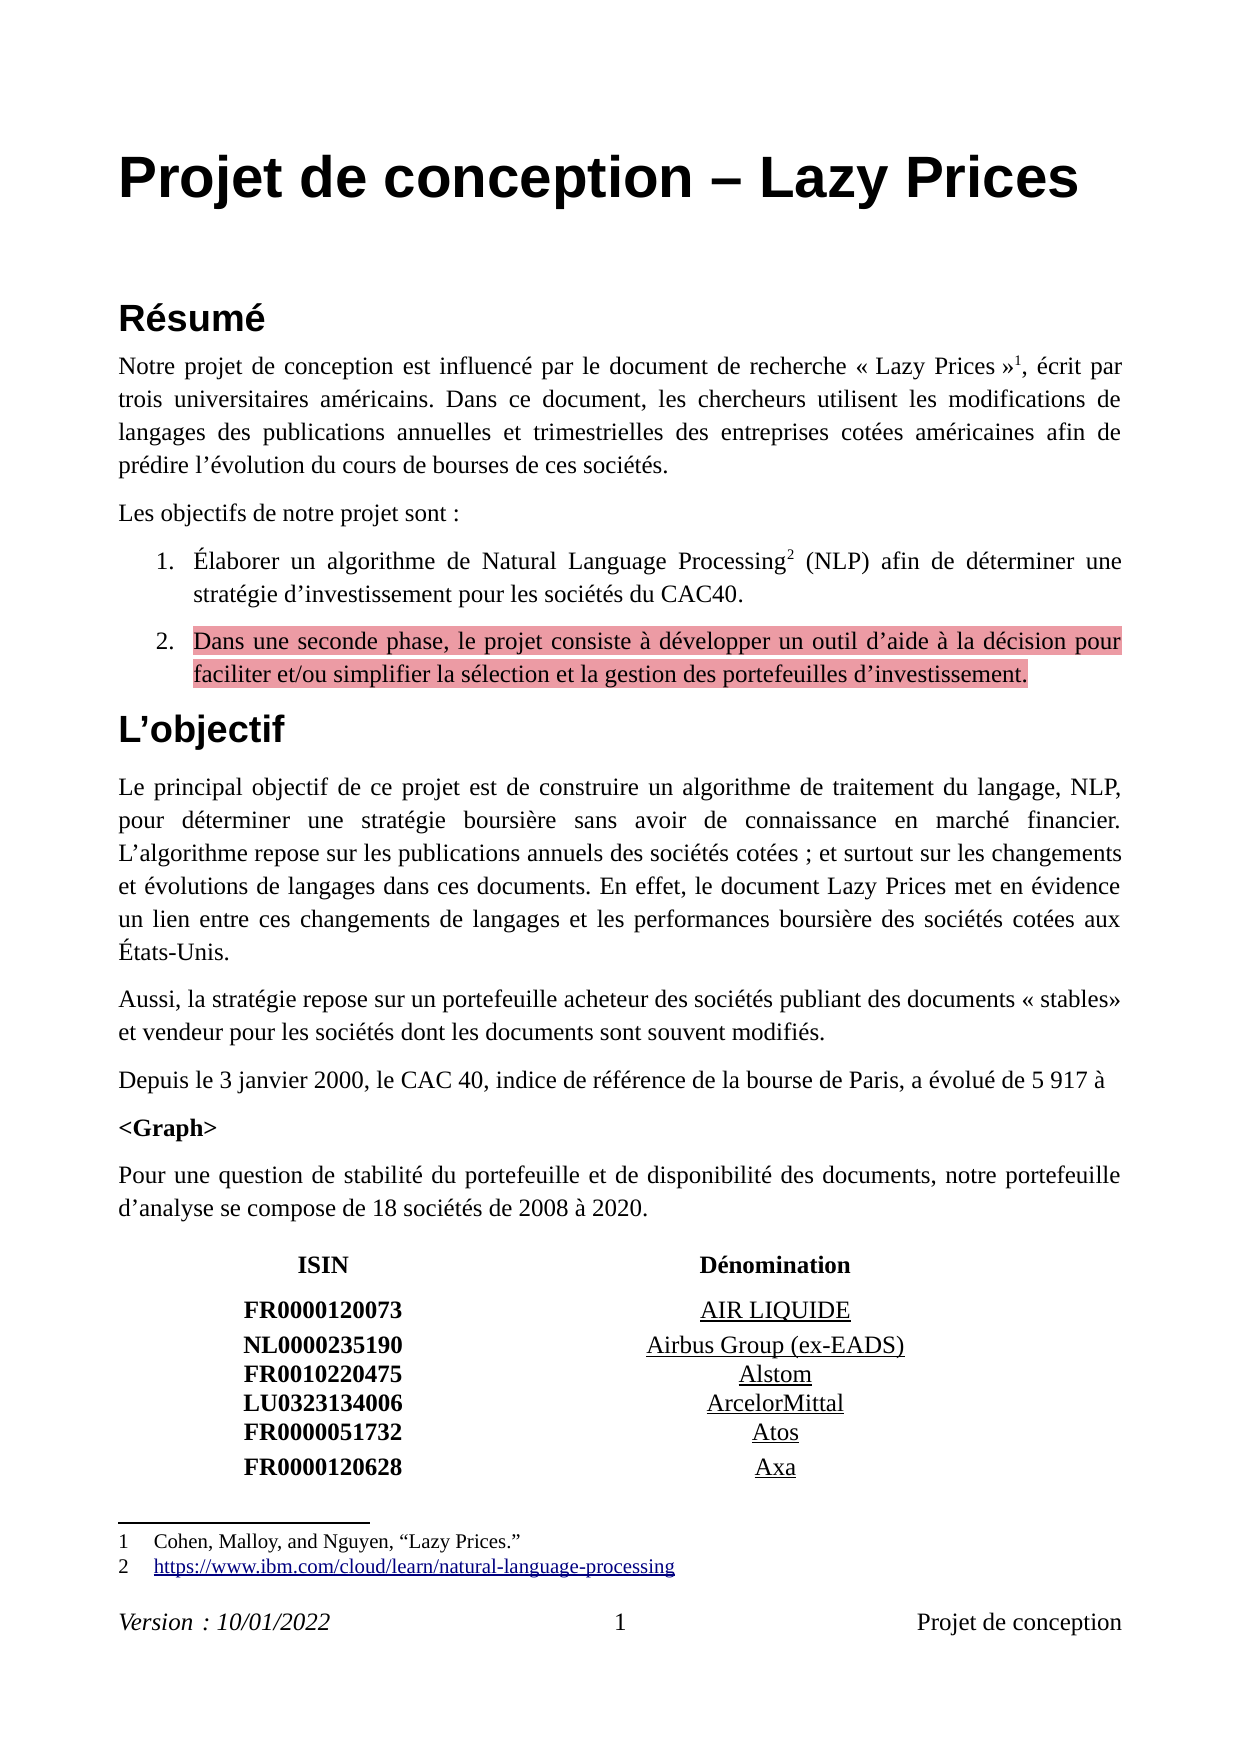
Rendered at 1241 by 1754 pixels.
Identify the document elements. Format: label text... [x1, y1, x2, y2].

table_cell NL0000235190 [173, 1331, 473, 1359]
text L’objectif [118, 707, 1122, 751]
table_cell Alstom [473, 1359, 1077, 1388]
text Pour une question de stabilité du portefeuille et de disponibilité des documents, notre portefeuille d’analyse se compose de 18 sociétés de 2008 à 2020. [118, 1160, 1122, 1222]
text Depuis le 3 janvier 2000, le CAC 40, indice de référence de la bourse de Paris, a évolué de 5 917 à [118, 1065, 1122, 1094]
table_cell Airbus Group (ex-EADS) [473, 1331, 1077, 1359]
table_cell ArcelorMittal [473, 1388, 1077, 1417]
table_cell Atos [473, 1417, 1077, 1446]
table_header ISIN [173, 1241, 473, 1289]
table_cell Axa [473, 1446, 1077, 1487]
list https://www.ibm.com/cloud/learn/natural-language-processing [118, 1553, 1122, 1578]
text Aussi, la stratégie repose sur un portefeuille acheteur des sociétés publiant des documents « stables» et vendeur pour les sociétés dont les documents sont souvent modifiés. [118, 984, 1122, 1046]
table_cell FR0000051732 [173, 1417, 473, 1446]
table_cell AIR LIQUIDE [473, 1289, 1077, 1331]
text Les objectifs de notre projet sont : [118, 498, 1122, 527]
text <Graph> [118, 1113, 1122, 1141]
list Élaborer un algorithme de Natural Language Processing (NLP) afin de déterminer une stratégie d’investissement pour les sociétés du CAC40. [156, 546, 1122, 607]
table_cell FR0010220475 [173, 1359, 473, 1388]
table_cell LU0323134006 [173, 1388, 473, 1417]
table_cell FR0000120073 [173, 1289, 473, 1331]
text Le principal objectif de ce projet est de construire un algorithme de traitement du langage, NLP, pour déterminer une stratégie boursière sans avoir de connaissance en marché financier. L’algorithme repose sur les publications annuels des sociétés cotées ; et surtout sur les changements et évolutions de langages dans ces documents. En effet, le document Lazy Prices met en évidence un lien entre ces changements de langages et les performances boursière des sociétés cotées aux États-Unis. [118, 772, 1122, 966]
text Cohen, Malloy, and Nguyen, “Lazy Prices.” [118, 1529, 1122, 1553]
title Projet de conception – Lazy Prices [118, 143, 1122, 210]
list Dans une seconde phase, le projet consiste à développer un outil d’aide à la décision pour faciliter et/ou simplifier la sélection et la gestion des portefeuilles d’investissement. [156, 626, 1122, 688]
table_cell FR0000120628 [173, 1446, 473, 1487]
subtitle Résumé [118, 295, 1122, 339]
table_header Dénomination [473, 1241, 1077, 1289]
text Notre projet de conception est influencé par le document de recherche « Lazy Prices », écrit par trois universitaires américains. Dans ce document, les chercheurs utilisent les modifications de langages des publications annuelles et trimestrielles des entreprises cotées américaines afin de prédire l’évolution du cours de bourses de ces sociétés. [118, 351, 1122, 479]
